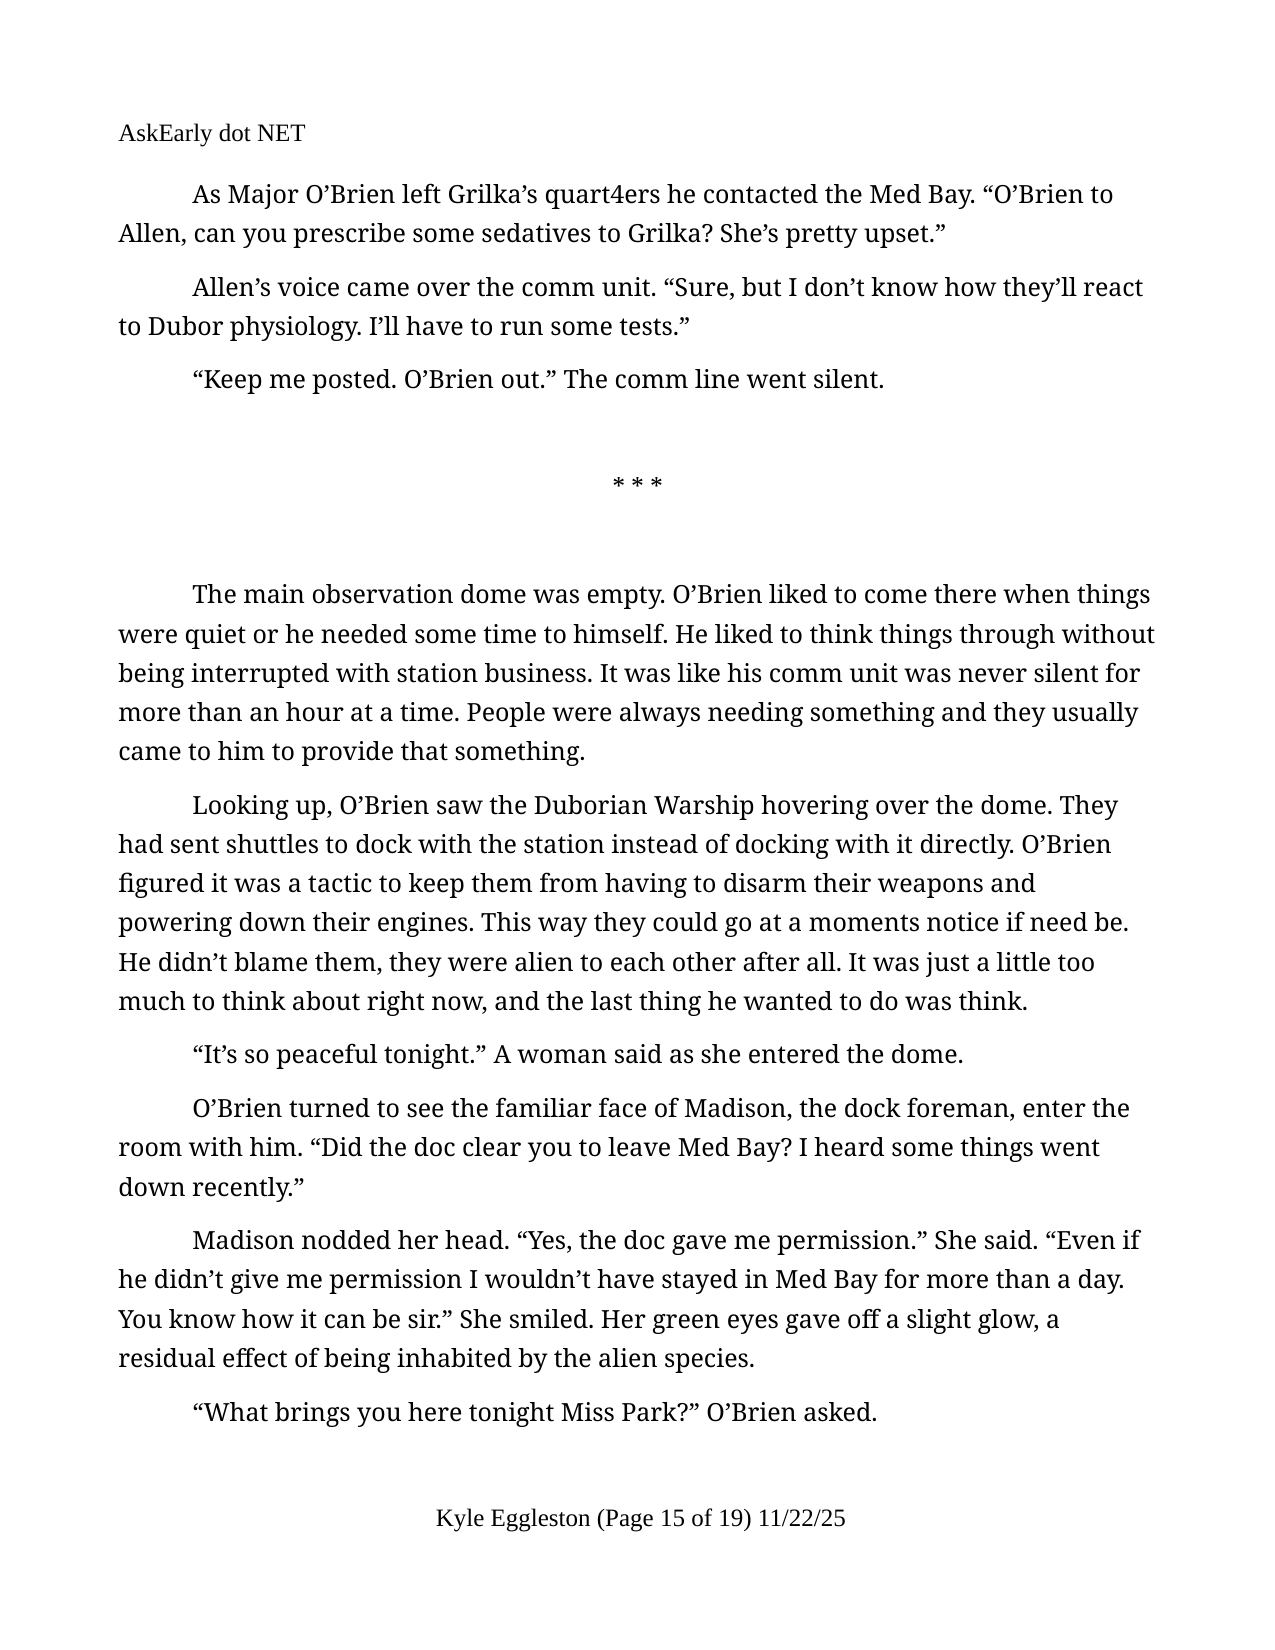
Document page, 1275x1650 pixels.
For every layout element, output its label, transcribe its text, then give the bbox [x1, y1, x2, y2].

text Looking up, O’Brien saw the Duborian Warship hovering over the dome. They had sent shuttles to dock with the station instead of docking with it directly. O’Brien figured it was a tactic to keep them from having to disarm their weapons and powering down their engines. This way they could go at a moments notice if need be. He didn’t blame them, they were alien to each other after all. It was just a little too much to think about right now, and the last thing he wanted to do was think. [118, 788, 1157, 1017]
text O’Brien turned to see the familiar face of Madison, the dock foreman, enter the room with him. “Did the doc clear you to leave Med Bay? I heard some things went down recently.” [118, 1091, 1157, 1203]
text The main observation dome was empty. O’Brien liked to come there when things were quiet or he needed some time to himself. He liked to think things through without being interrupted with station business. It was like his comm unit was never silent for more than an hour at a time. People were always needing something and they usually came to him to provide that something. [118, 577, 1157, 768]
text Allen’s voice came over the comm unit. “Sure, but I don’t know how they’ll react to Dubor physiology. I’ll have to run some tests.” [118, 269, 1157, 342]
text * * * [118, 470, 1157, 504]
text As Major O’Brien left Grilka’s quart4ers he contacted the Med Bay. “O’Brien to Allen, can you prescribe some sedatives to Grilka? She’s pretty upset.” [118, 176, 1157, 249]
text Madison nodded her head. “Yes, the doc gave me permission.” She said. “Even if he didn’t give me permission I wouldn’t have stayed in Med Bay for more than a day. You know how it can be sir.” She smiled. Her green eyes gave off a slight glow, a residual effect of being inhabited by the alien species. [118, 1223, 1157, 1374]
text “Keep me posted. O’Brien out.” The comm line went silent. [118, 362, 1157, 396]
text “It’s so peaceful tonight.” A woman said as she entered the dome. [118, 1037, 1157, 1071]
text “What brings you here tonight Miss Park?” O’Brien asked. [118, 1394, 1157, 1428]
